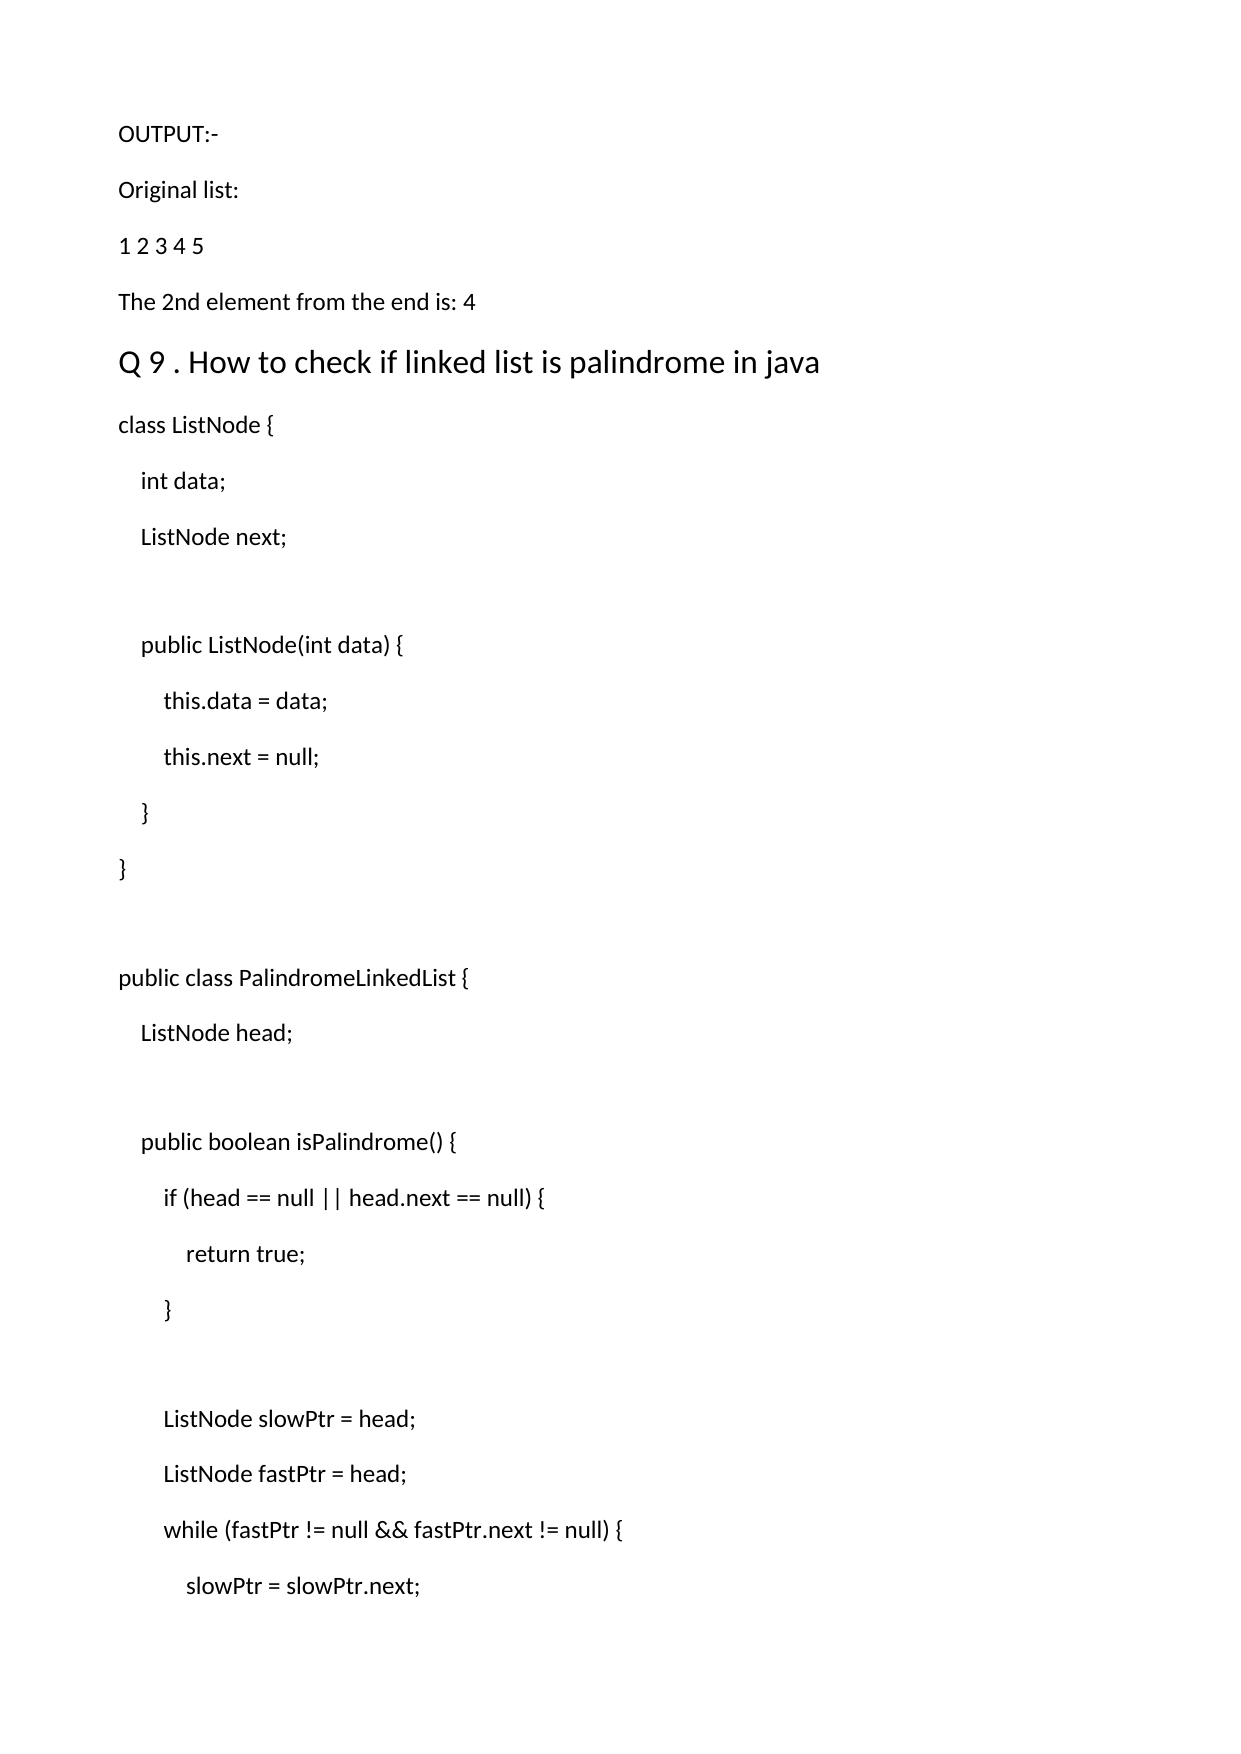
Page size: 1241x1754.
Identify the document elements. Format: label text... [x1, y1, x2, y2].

text ListNode slowPtr = head; [118, 1403, 1122, 1433]
text Q 9 . How to check if linked list is palindrome in java [118, 341, 1122, 382]
text if (head == null || head.next == null) { [118, 1182, 1122, 1213]
text slowPtr = slowPtr.next; [118, 1570, 1122, 1601]
text return true; [118, 1238, 1122, 1269]
text ListNode fastPtr = head; [118, 1459, 1122, 1489]
text ListNode next; [118, 521, 1122, 551]
text class ListNode { [118, 409, 1122, 439]
text int data; [118, 465, 1122, 495]
text 1 2 3 4 5 [118, 230, 1122, 260]
text public boolean isPalindrome() { [118, 1126, 1122, 1157]
text ListNode head; [118, 1018, 1122, 1048]
text } [118, 1294, 1122, 1324]
text OUTPUT:- [118, 118, 1122, 149]
text Original list: [118, 174, 1122, 204]
text while (fastPtr != null && fastPtr.next != null) { [118, 1514, 1122, 1545]
text public ListNode(int data) { [118, 629, 1122, 660]
text } [118, 797, 1122, 828]
text this.next = null; [118, 741, 1122, 772]
text } [118, 853, 1122, 883]
text public class PalindromeLinkedList { [118, 962, 1122, 992]
text this.data = data; [118, 685, 1122, 716]
text The 2nd element from the end is: 4 [118, 286, 1122, 316]
